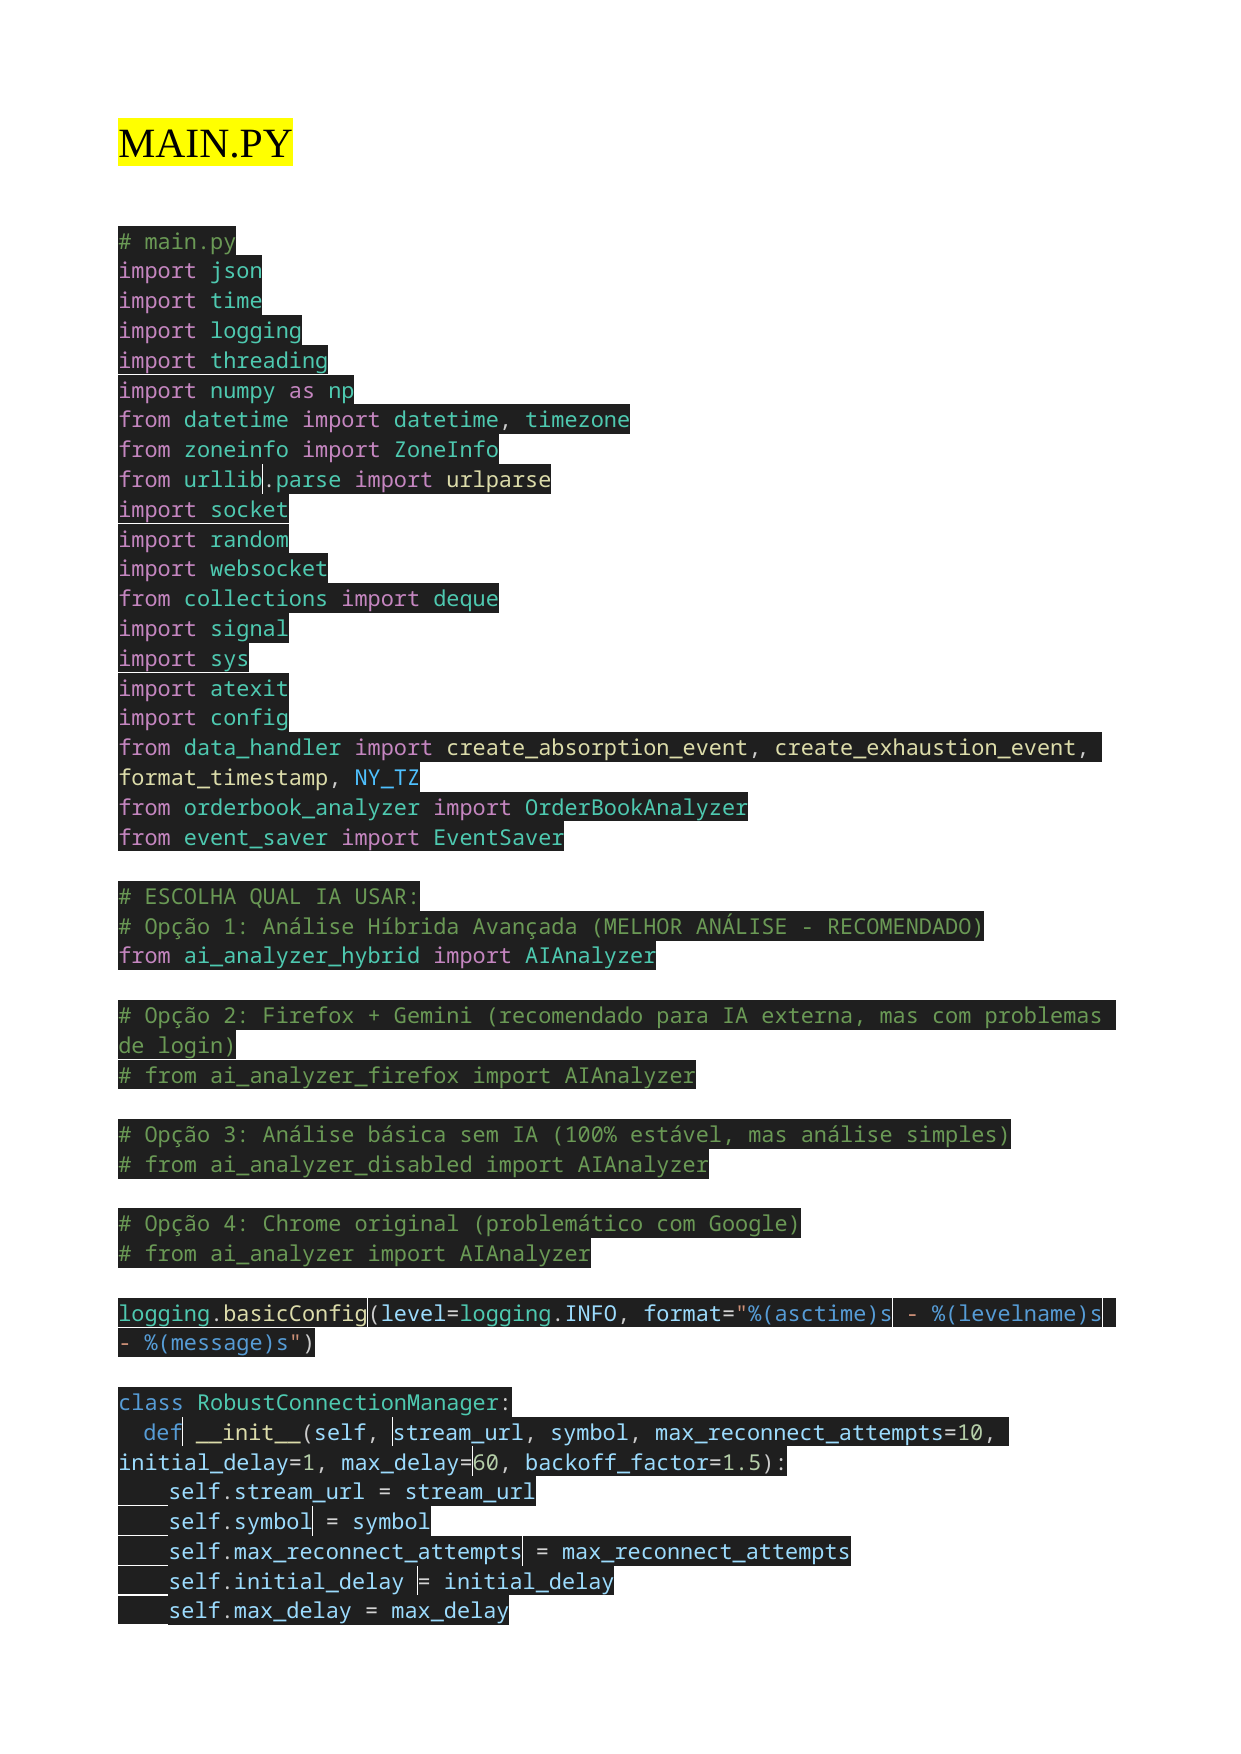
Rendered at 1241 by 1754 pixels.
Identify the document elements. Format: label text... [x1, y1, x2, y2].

text import threading [118, 345, 1122, 374]
text import signal [118, 613, 1122, 643]
text MAIN.PY [118, 118, 1122, 166]
text # ESCOLHA QUAL IA USAR: [118, 881, 1122, 911]
text self.stream_url = stream_url [118, 1476, 1122, 1506]
text import numpy as np [118, 374, 1122, 404]
text import websocket [118, 553, 1122, 583]
text # Opção 4: Chrome original (problemático com Google) [118, 1208, 1122, 1238]
text import socket [118, 494, 1122, 523]
text # Opção 2: Firefox + Gemini (recomendado para IA externa, mas com problemas de login) [118, 1000, 1122, 1059]
text from data_handler import create_absorption_event, create_exhaustion_event, format_timestamp, NY_TZ [118, 732, 1122, 792]
text import atexit [118, 672, 1122, 702]
text import random [118, 523, 1122, 553]
text # Opção 1: Análise Híbrida Avançada (MELHOR ANÁLISE - RECOMENDADO) [118, 911, 1122, 941]
text class RobustConnectionManager: [118, 1387, 1122, 1417]
text from collections import deque [118, 583, 1122, 613]
text import time [118, 285, 1122, 315]
text logging.basicConfig(level=logging.INFO, format="%(asctime)s - %(levelname)s - %(message)s") [118, 1298, 1122, 1357]
text import sys [118, 643, 1122, 672]
text self.max_delay = max_delay [118, 1595, 1122, 1625]
text from urllib.parse import urlparse [118, 464, 1122, 494]
text from ai_analyzer_hybrid import AIAnalyzer [118, 941, 1122, 970]
text # main.py [118, 226, 1122, 255]
text # from ai_analyzer_firefox import AIAnalyzer [118, 1059, 1122, 1089]
text self.symbol = symbol [118, 1506, 1122, 1536]
text self.initial_delay = initial_delay [118, 1566, 1122, 1595]
text import logging [118, 315, 1122, 345]
text from datetime import datetime, timezone [118, 404, 1122, 434]
text from event_saver import EventSaver [118, 821, 1122, 851]
text self.max_reconnect_attempts = max_reconnect_attempts [118, 1536, 1122, 1566]
text import json [118, 255, 1122, 285]
text import config [118, 702, 1122, 732]
text # from ai_analyzer_disabled import AIAnalyzer [118, 1149, 1122, 1179]
text # from ai_analyzer import AIAnalyzer [118, 1238, 1122, 1268]
text # Opção 3: Análise básica sem IA (100% estável, mas análise simples) [118, 1119, 1122, 1149]
text from orderbook_analyzer import OrderBookAnalyzer [118, 792, 1122, 821]
text from zoneinfo import ZoneInfo [118, 434, 1122, 464]
text def __init__(self, stream_url, symbol, max_reconnect_attempts=10, initial_delay=1, max_delay=60, backoff_factor=1.5): [118, 1417, 1122, 1476]
